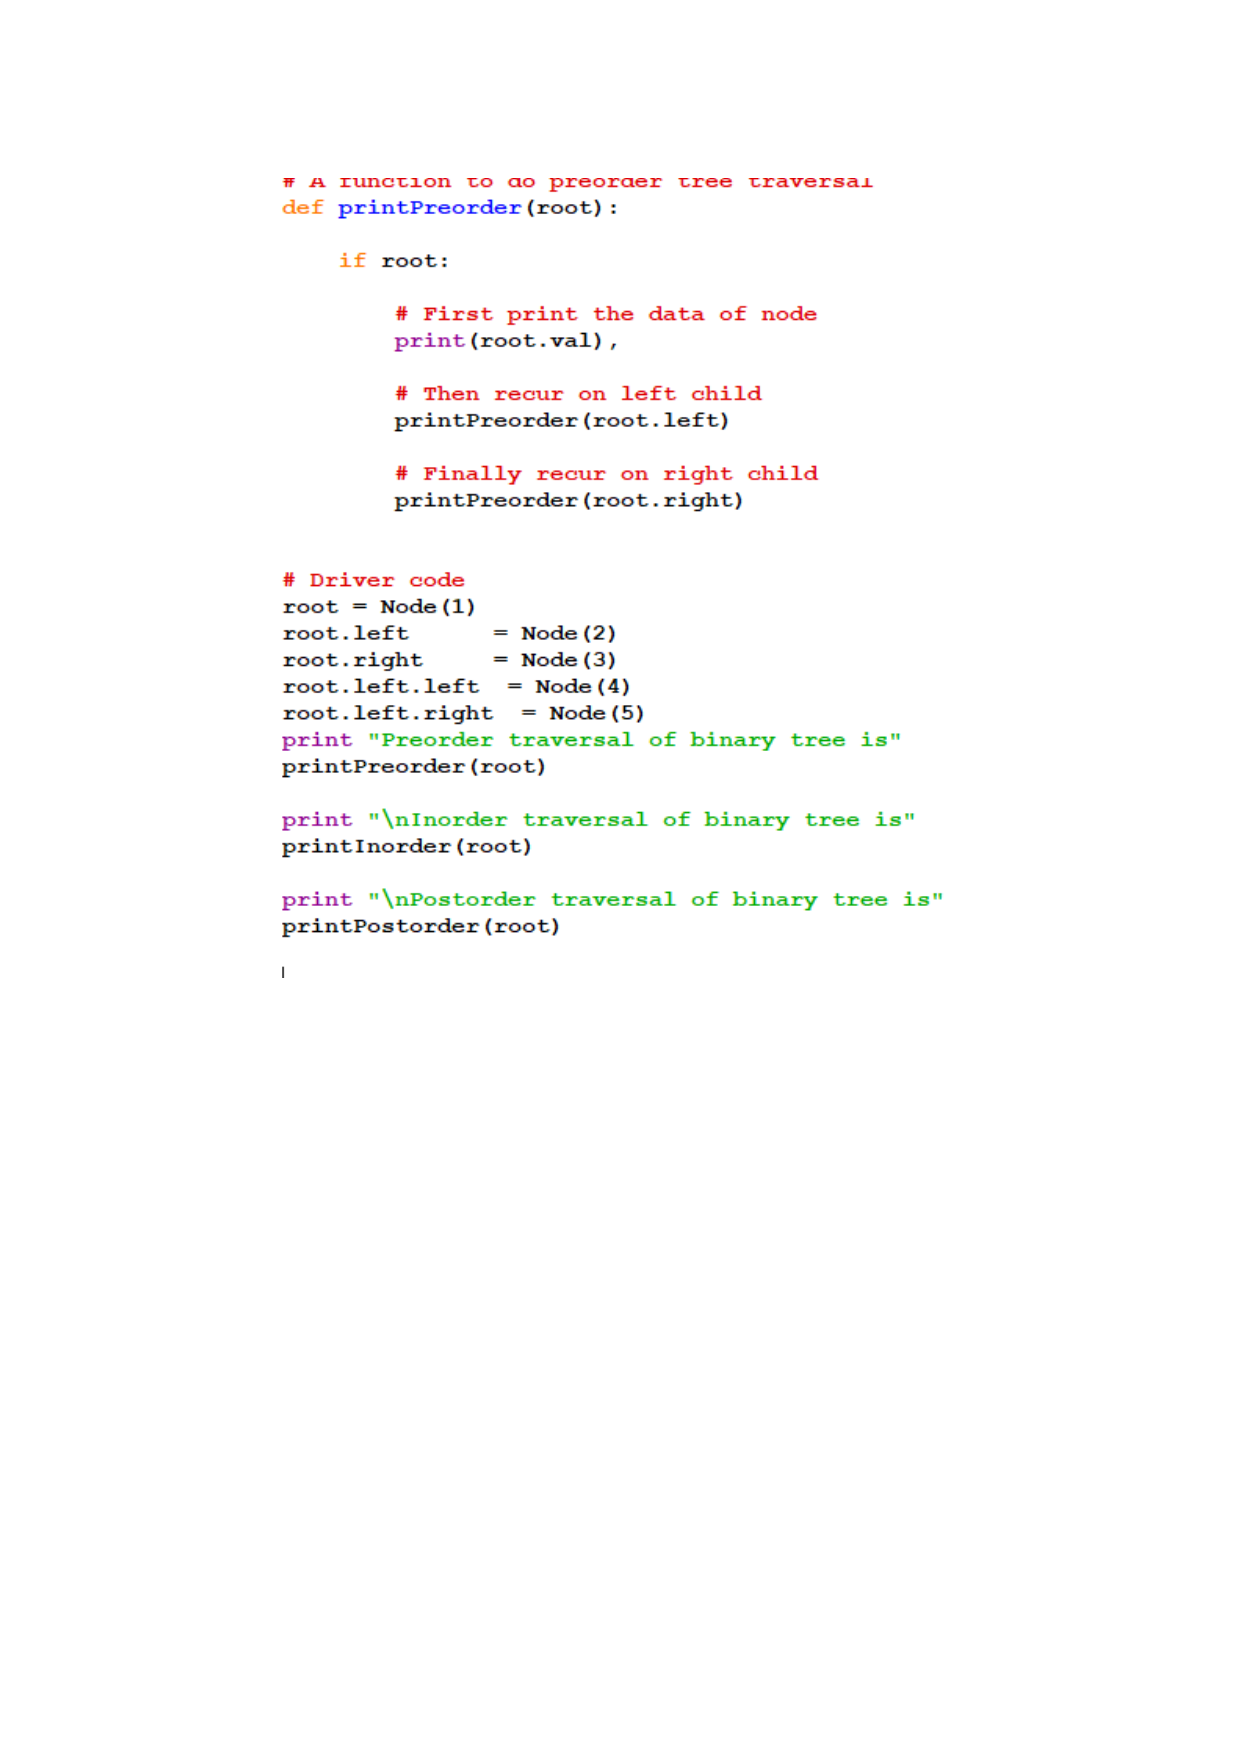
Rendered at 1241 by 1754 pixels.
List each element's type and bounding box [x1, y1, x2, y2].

picture [281, 178, 959, 978]
